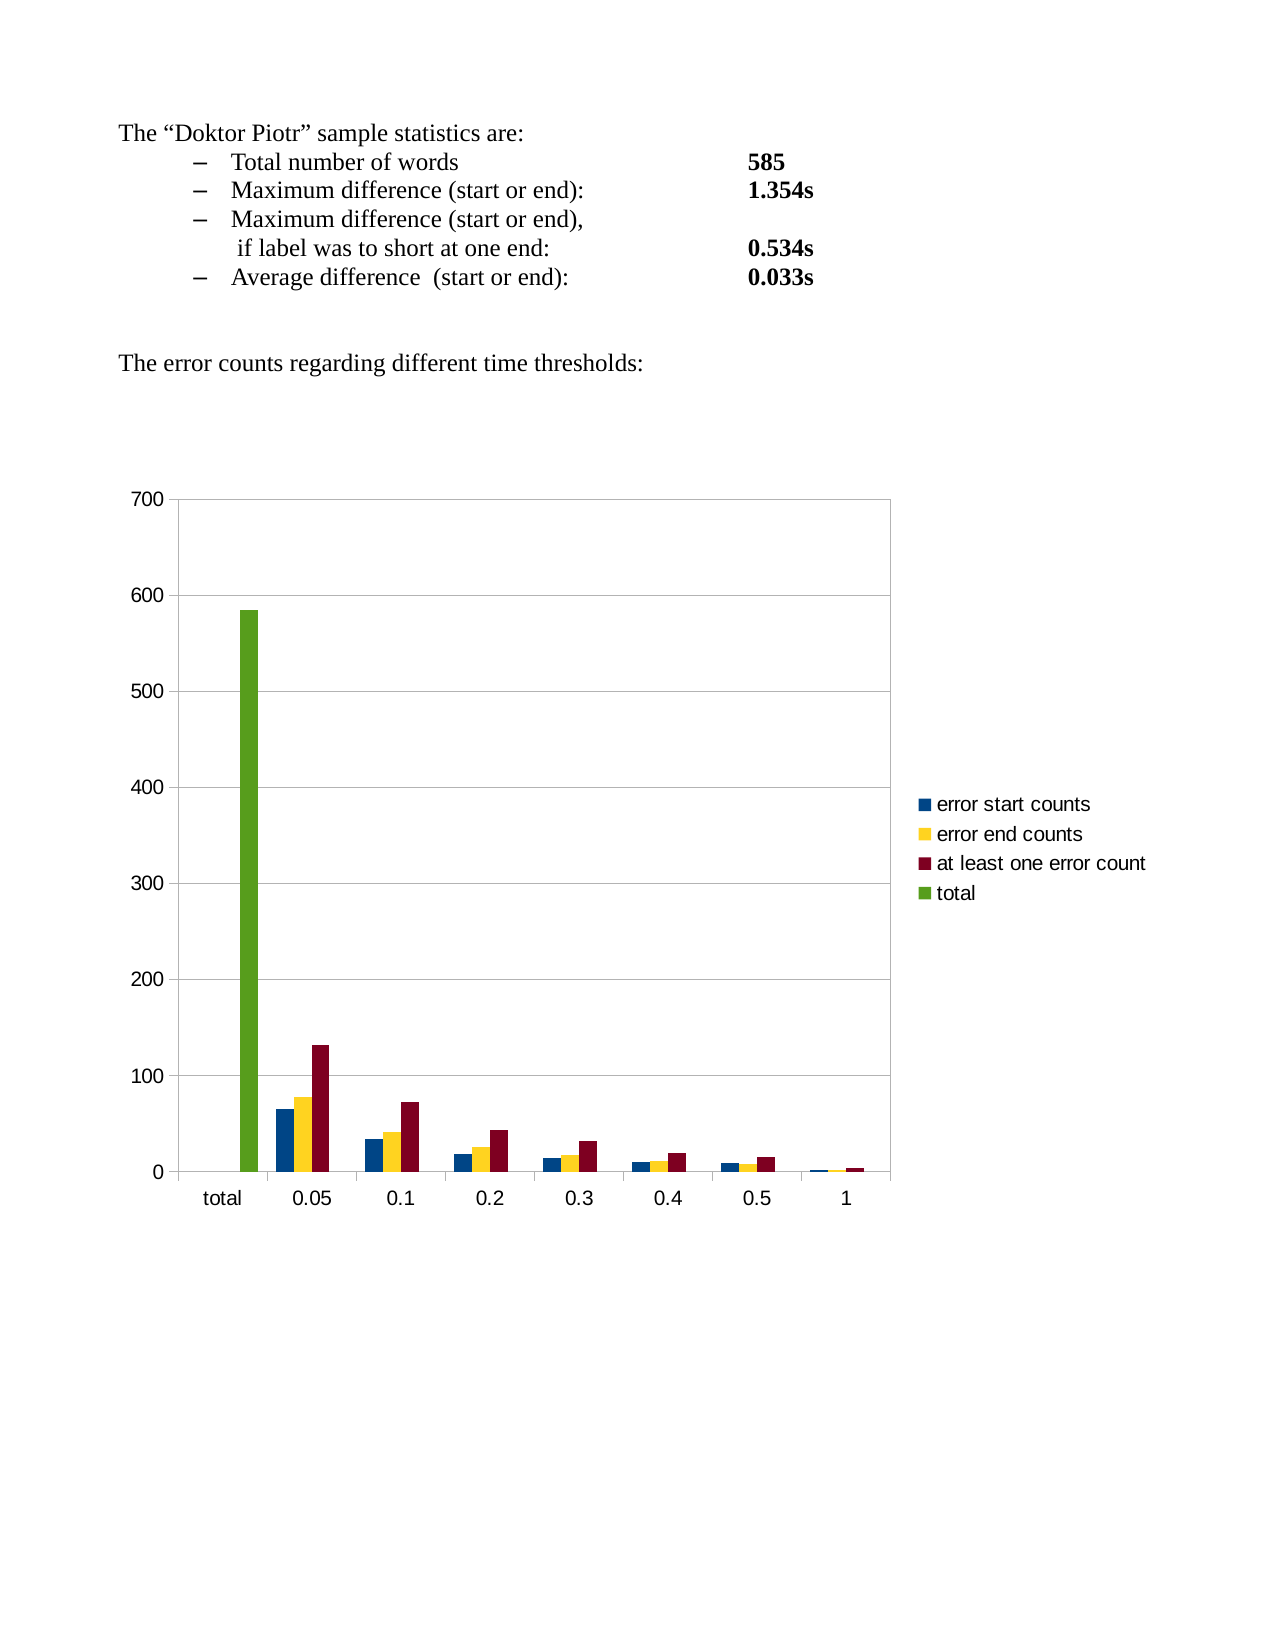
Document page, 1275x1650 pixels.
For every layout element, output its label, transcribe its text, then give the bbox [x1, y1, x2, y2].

list Total number of words 585 [193, 147, 1157, 176]
text The error counts regarding different time thresholds: [118, 348, 1157, 377]
list if label was to short at one end: 0.534s [193, 233, 1157, 262]
text The “Doktor Piotr” sample statistics are: [118, 118, 1157, 147]
list Maximum difference (start or end), [193, 204, 1157, 233]
list Average difference (start or end): 0.033s [193, 262, 1157, 291]
list Maximum difference (start or end): 1.354s [193, 176, 1157, 204]
